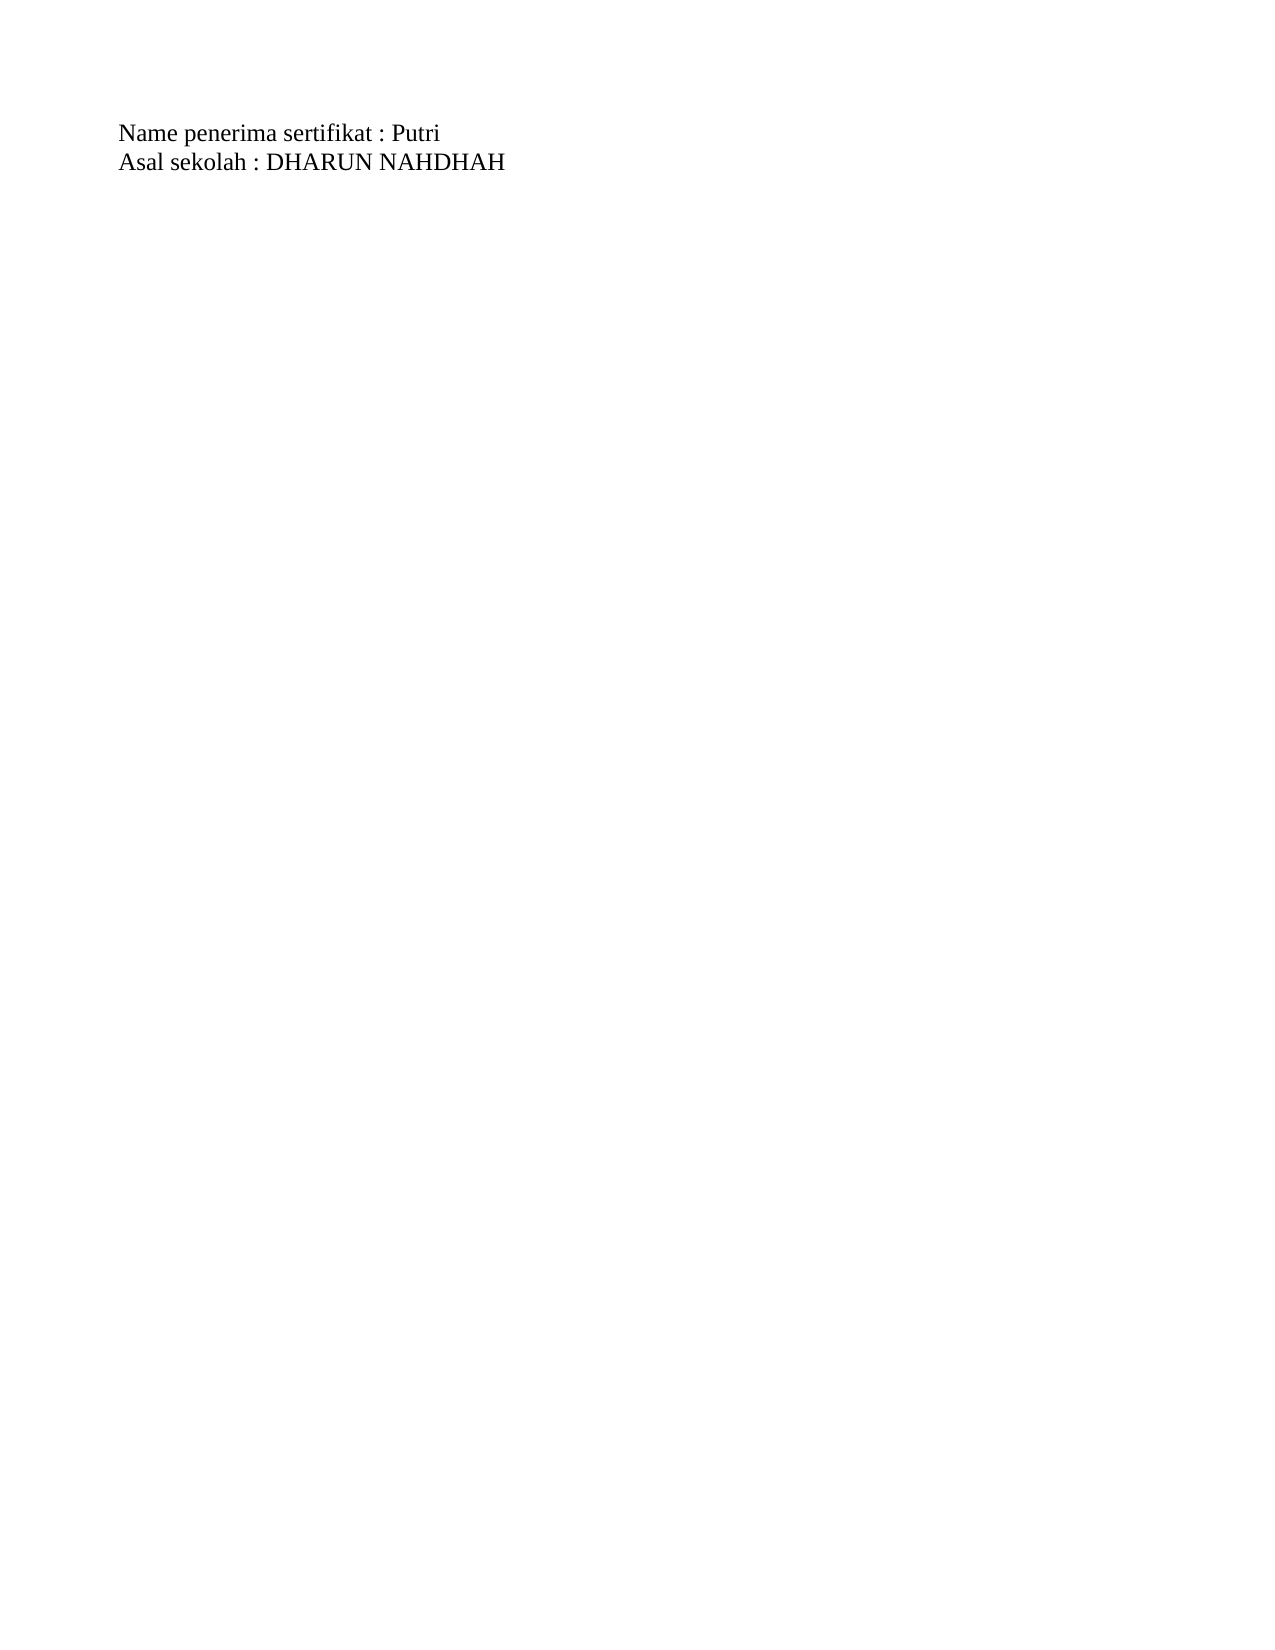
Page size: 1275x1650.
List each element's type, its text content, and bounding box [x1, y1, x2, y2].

text Name penerima sertifikat : Putri [118, 118, 1157, 147]
text Asal sekolah : DHARUN NAHDHAH [118, 147, 1157, 176]
